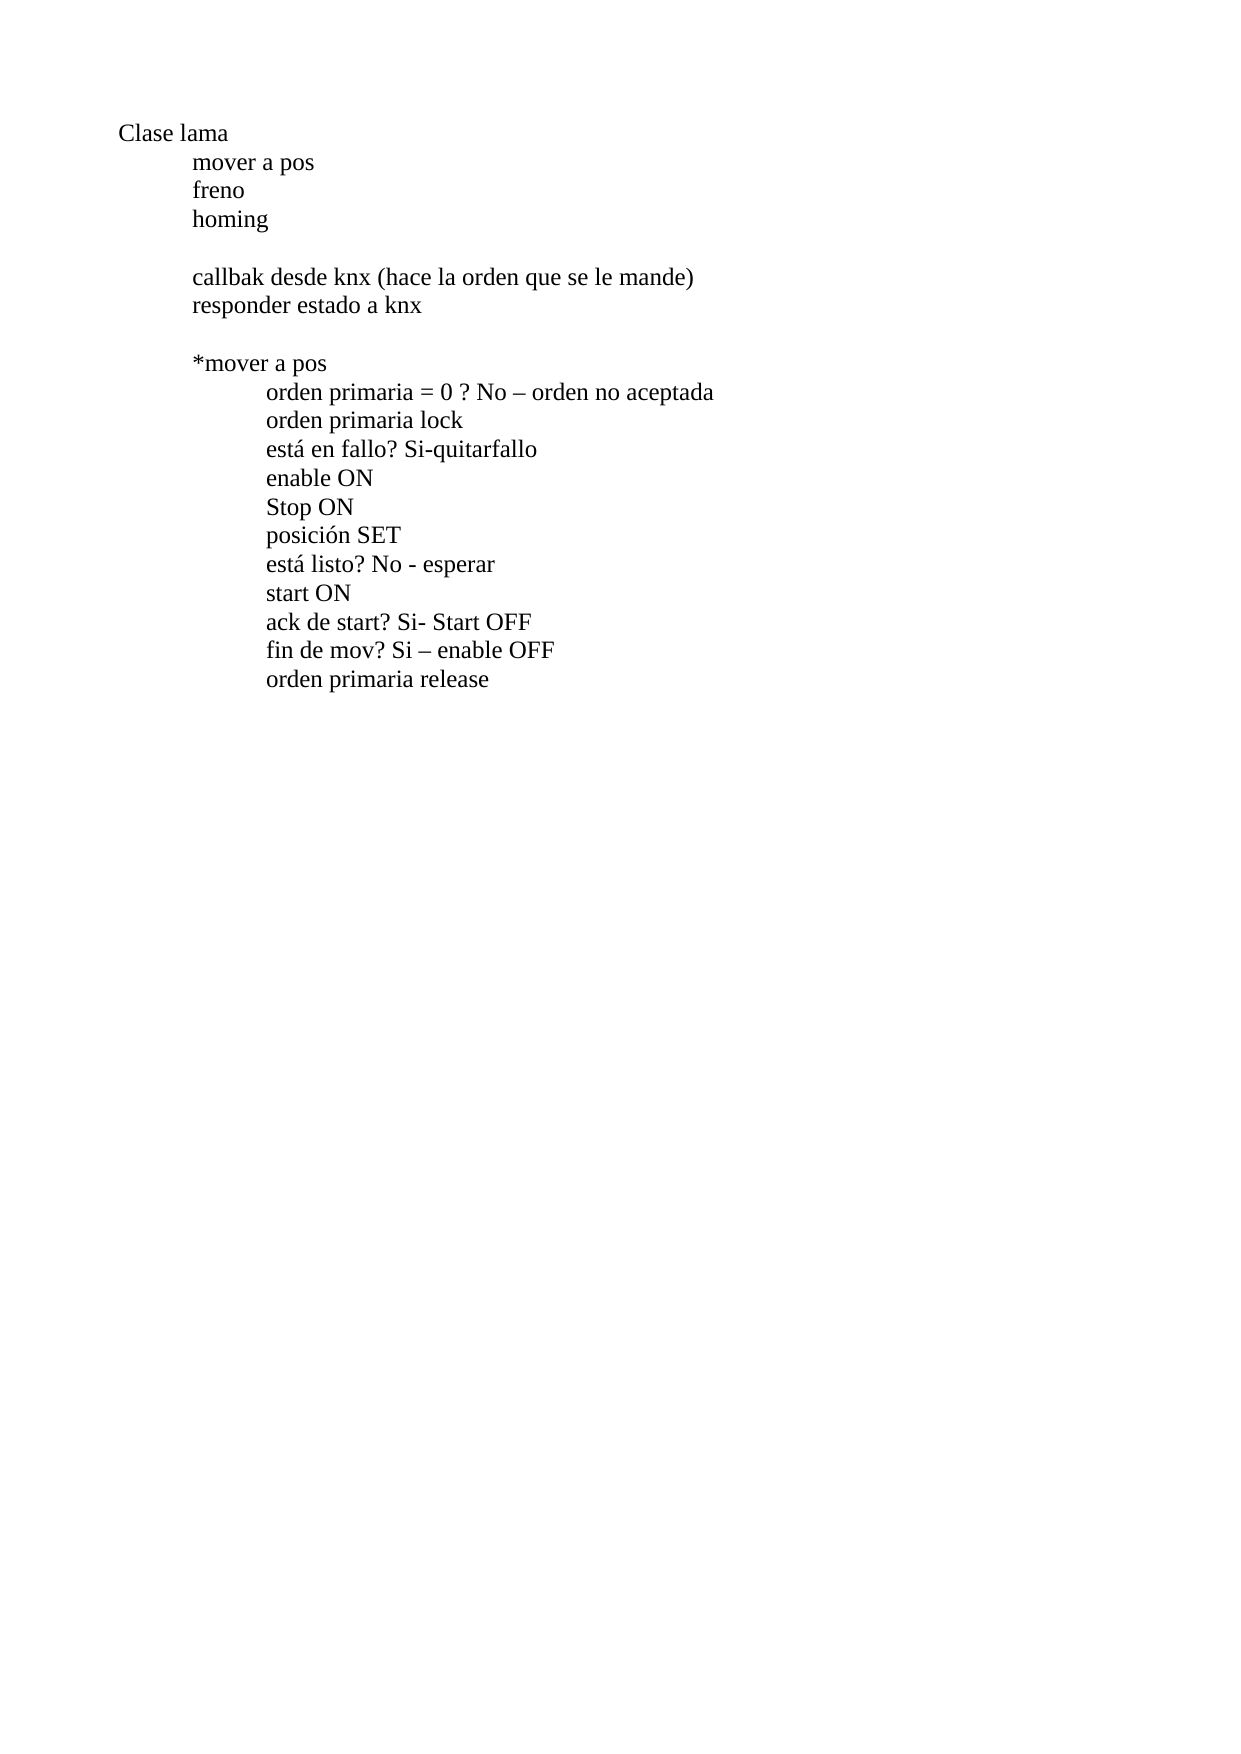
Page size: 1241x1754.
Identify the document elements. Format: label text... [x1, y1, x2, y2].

text enable ON [118, 463, 1122, 492]
text está listo? No - esperar [118, 549, 1122, 578]
text ack de start? Si- Start OFF [118, 607, 1122, 636]
text está en fallo? Si-quitarfallo [118, 434, 1122, 463]
text callbak desde knx (hace la orden que se le mande) [118, 262, 1122, 291]
text homing [118, 204, 1122, 233]
text freno [118, 176, 1122, 204]
text orden primaria release [118, 664, 1122, 693]
text orden primaria = 0 ? No – orden no aceptada [118, 377, 1122, 406]
text Clase lama [118, 118, 1122, 147]
text fin de mov? Si – enable OFF [118, 636, 1122, 664]
text orden primaria lock [118, 406, 1122, 434]
text *mover a pos [118, 348, 1122, 377]
text Stop ON [118, 492, 1122, 521]
text start ON [118, 578, 1122, 607]
text posición SET [118, 521, 1122, 549]
text responder estado a knx [118, 291, 1122, 319]
text mover a pos [118, 147, 1122, 176]
